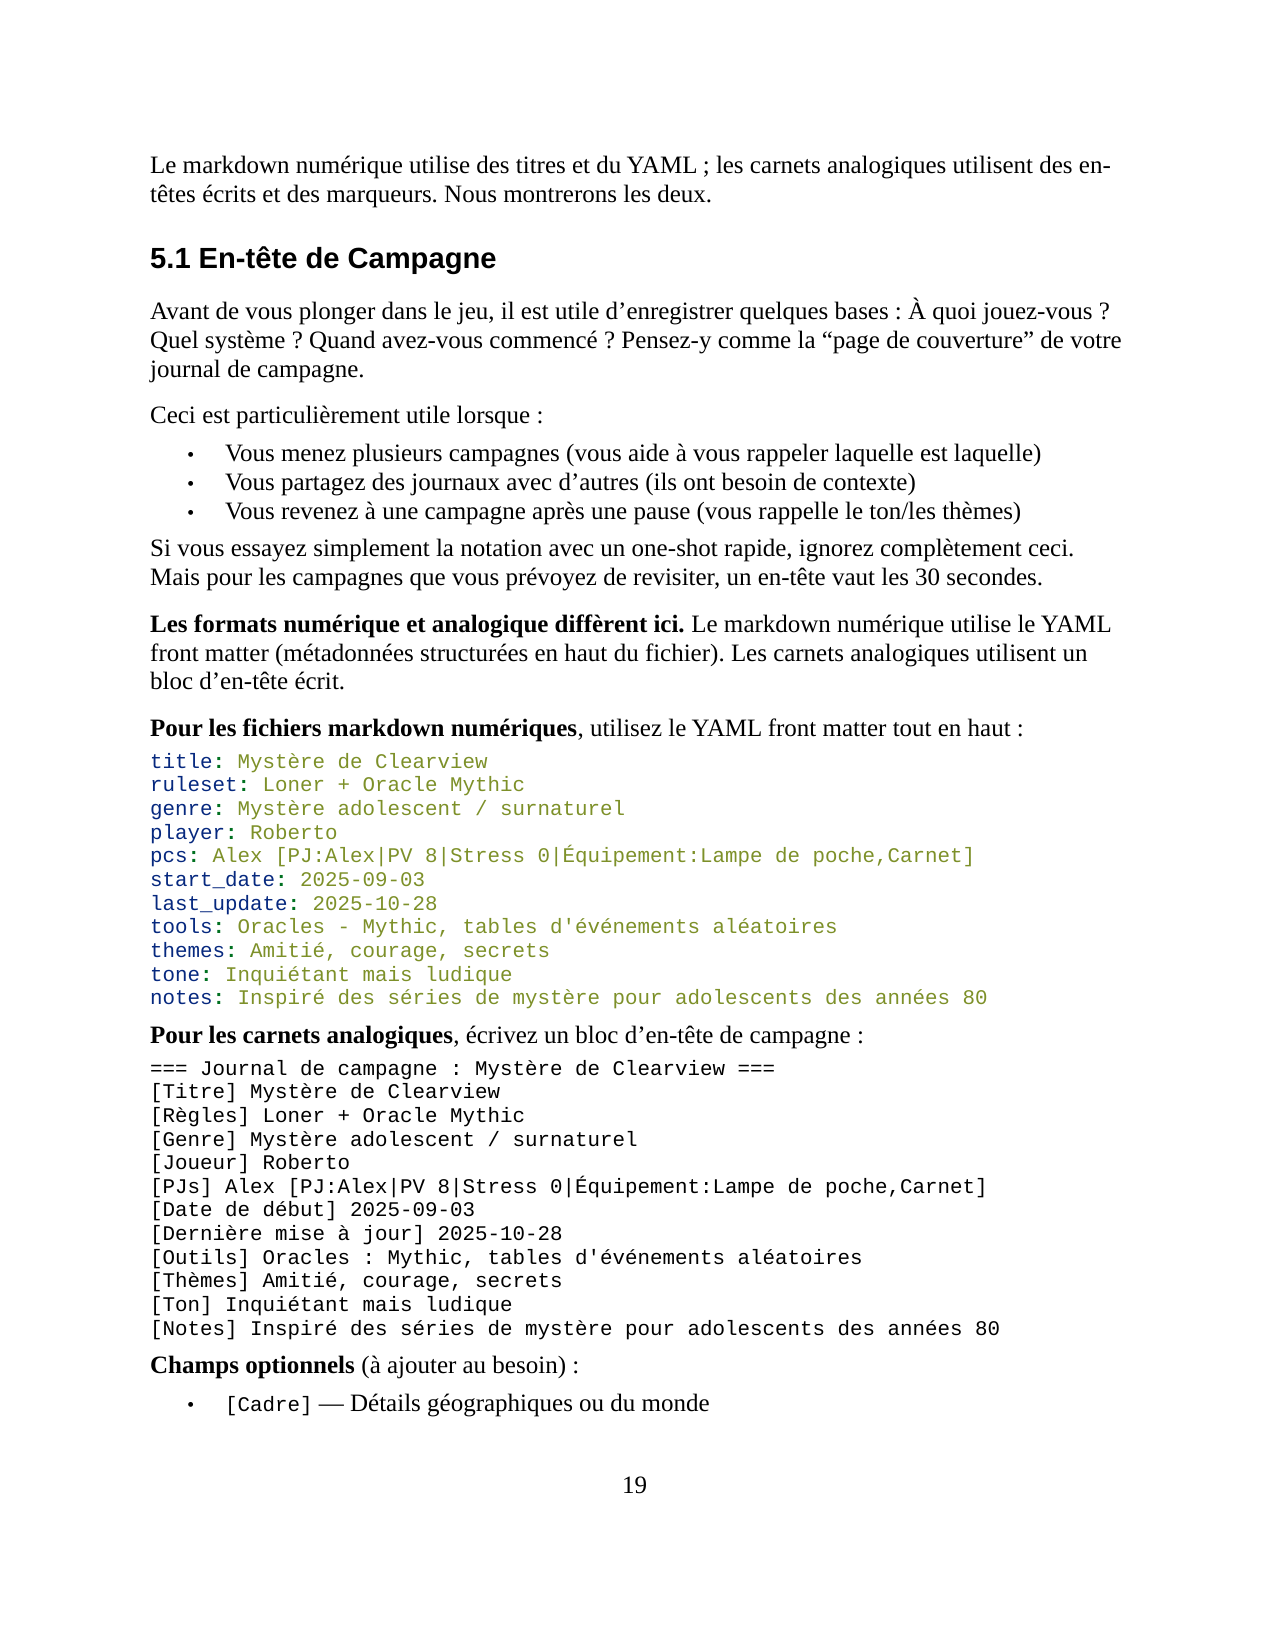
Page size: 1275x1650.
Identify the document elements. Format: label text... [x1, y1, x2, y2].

text [Genre] Mystère adolescent / surnaturel [150, 1128, 1125, 1152]
list Vous partagez des journaux avec d’autres (ils ont besoin de contexte) [187, 467, 1125, 496]
text [Titre] Mystère de Clearview [150, 1081, 1125, 1105]
text Ceci est particulièrement utile lorsque : [150, 401, 1125, 429]
text tone: Inquiétant mais ludique [150, 964, 1125, 987]
text Le markdown numérique utilise des titres et du YAML ; les carnets analogiques utilisent des en-têtes écrits et des marqueurs. Nous montrerons les deux. [150, 150, 1125, 207]
list Vous revenez à une campagne après une pause (vous rappelle le ton/les thèmes) [187, 496, 1125, 524]
text [Notes] Inspiré des séries de mystère pour adolescents des années 80 [150, 1318, 1125, 1341]
text [Règles] Loner + Oracle Mythic [150, 1105, 1125, 1128]
text notes: Inspiré des séries de mystère pour adolescents des années 80 [150, 987, 1125, 1011]
text [Outils] Oracles : Mythic, tables d'événements aléatoires [150, 1247, 1125, 1270]
text === Journal de campagne : Mystère de Clearview === [150, 1058, 1125, 1081]
text [PJs] Alex [PJ:Alex|PV 8|Stress 0|Équipement:Lampe de poche,Carnet] [150, 1176, 1125, 1199]
text [Thèmes] Amitié, courage, secrets [150, 1270, 1125, 1294]
text [Date de début] 2025-09-03 [150, 1199, 1125, 1223]
text Si vous essayez simplement la notation avec un one-shot rapide, ignorez complètement ceci. Mais pour les campagnes que vous prévoyez de revisiter, un en-tête vaut les 30 secondes. [150, 533, 1125, 591]
text genre: Mystère adolescent / surnaturel [150, 798, 1125, 822]
text start_date: 2025-09-03 [150, 869, 1125, 893]
text Avant de vous plonger dans le jeu, il est utile d’enregistrer quelques bases : À quoi jouez-vous ? Quel système ? Quand avez-vous commencé ? Pensez-y comme la “page de couverture” de votre journal de campagne. [150, 296, 1125, 383]
text [Joueur] Roberto [150, 1152, 1125, 1176]
text player: Roberto [150, 822, 1125, 845]
subtitle 5.1 En-tête de Campagne [150, 241, 1125, 275]
text Les formats numérique et analogique diffèrent ici. Le markdown numérique utilise le YAML front matter (métadonnées structurées en haut du fichier). Les carnets analogiques utilisent un bloc d’en-tête écrit. [150, 609, 1125, 695]
list Vous menez plusieurs campagnes (vous aide à vous rappeler laquelle est laquelle) [187, 438, 1125, 467]
text pcs: Alex [PJ:Alex|PV 8|Stress 0|Équipement:Lampe de poche,Carnet] [150, 845, 1125, 869]
text Pour les fichiers markdown numériques, utilisez le YAML front matter tout en haut : [150, 713, 1125, 742]
text ruleset: Loner + Oracle Mythic [150, 774, 1125, 798]
text themes: Amitié, courage, secrets [150, 940, 1125, 964]
text last_update: 2025-10-28 [150, 893, 1125, 916]
list [Cadre] — Détails géographiques ou du monde [187, 1388, 1125, 1418]
text tools: Oracles - Mythic, tables d'événements aléatoires [150, 916, 1125, 940]
text title: Mystère de Clearview [150, 751, 1125, 774]
text Champs optionnels (à ajouter au besoin) : [150, 1350, 1125, 1379]
text [Ton] Inquiétant mais ludique [150, 1294, 1125, 1318]
text Pour les carnets analogiques, écrivez un bloc d’en-tête de campagne : [150, 1020, 1125, 1049]
text [Dernière mise à jour] 2025-10-28 [150, 1223, 1125, 1247]
